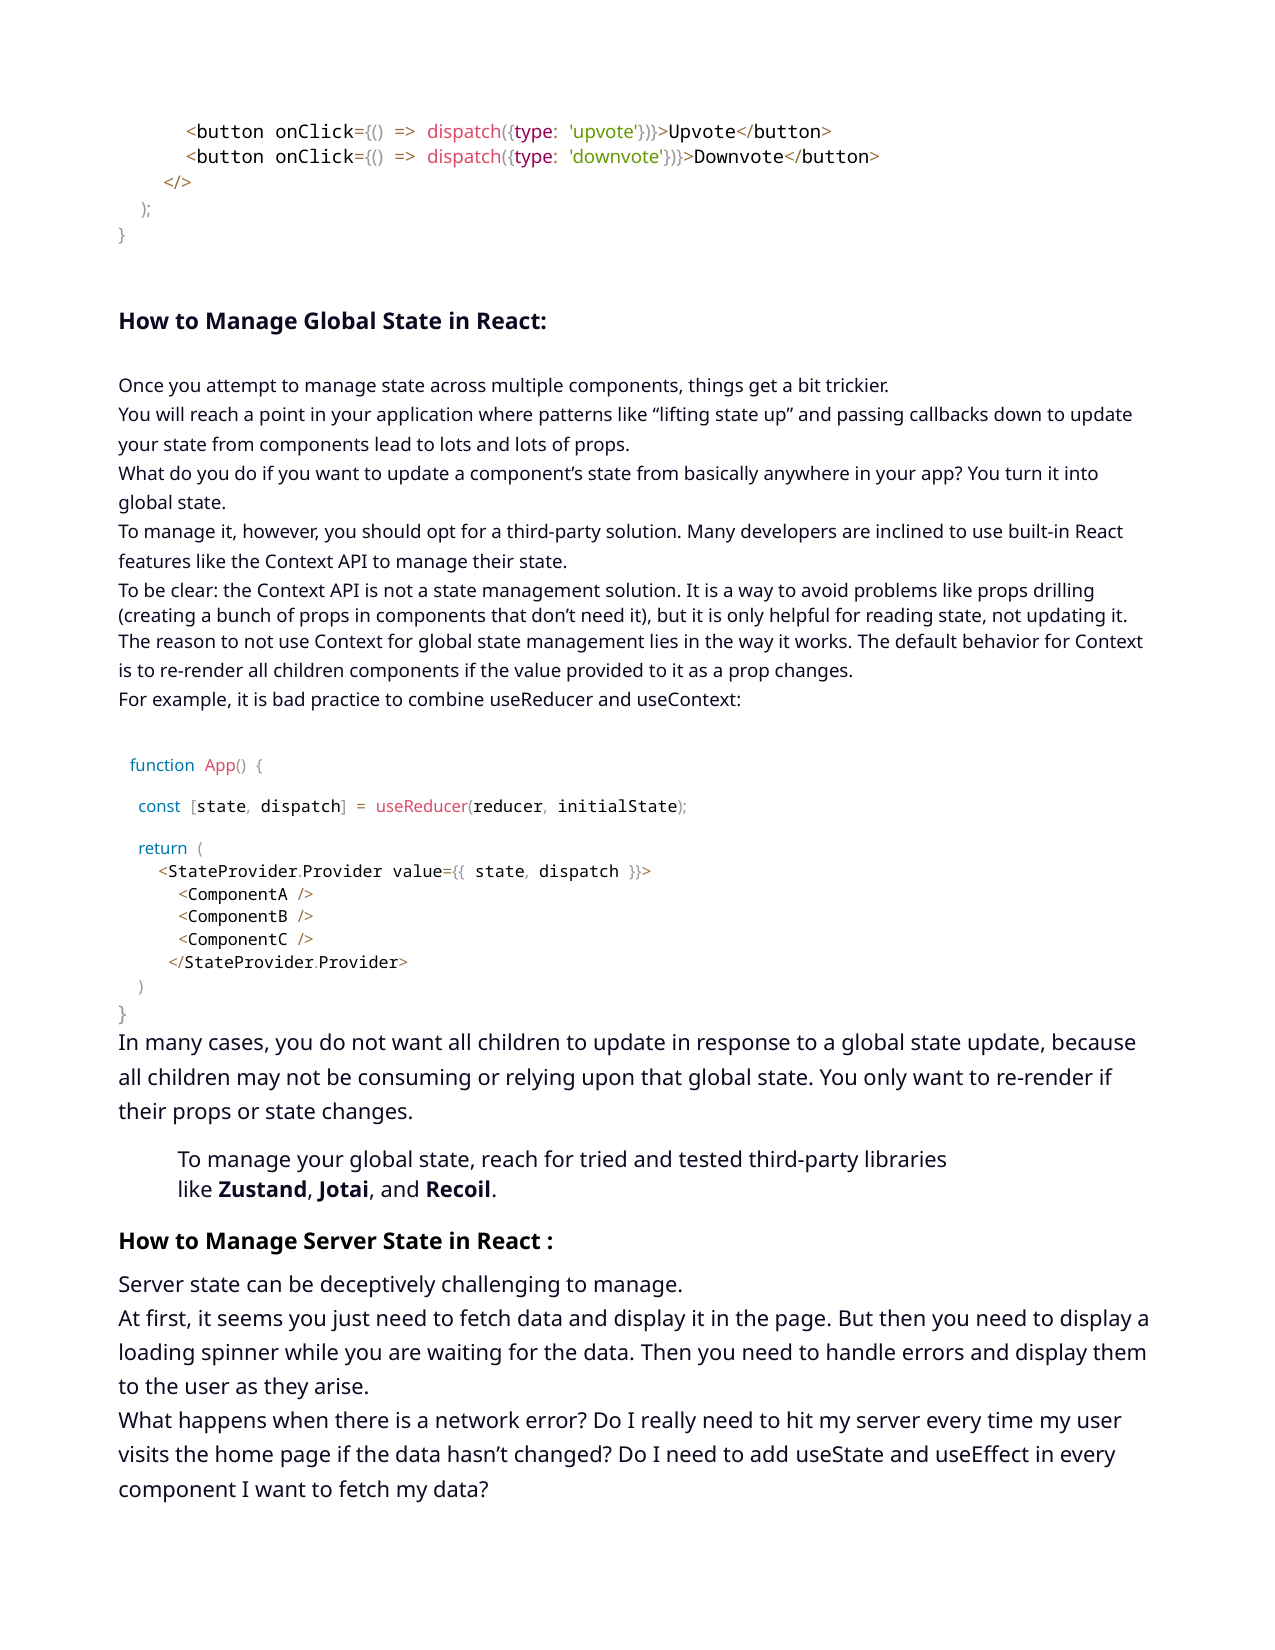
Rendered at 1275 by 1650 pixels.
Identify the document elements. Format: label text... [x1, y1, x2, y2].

text <button onClick={() => dispatch({type: 'upvote'})}>Upvote</button> [118, 118, 1157, 144]
text Server state can be deceptively challenging to manage. [118, 1269, 1157, 1298]
text At first, it seems you just need to fetch data and display it in the page. But then you need to display a loading spinner while you are waiting for the data. Then you need to handle errors and display them to the user as they arise. [118, 1303, 1157, 1401]
subtitle How to Manage Server State in React : [118, 1225, 1157, 1256]
text The reason to not use Context for global state management lies in the way it works. The default behavior for Context is to re-render all children components if the value provided to it as a prop changes. [118, 628, 1157, 683]
text In many cases, you do not want all children to update in response to a global state update, because all children may not be consuming or relying upon that global state. You only want to re-render if their props or state changes. [118, 1027, 1157, 1126]
text For example, it is bad practice to combine useReducer and useContext: [118, 687, 1157, 712]
text ); [118, 195, 1157, 221]
text return ( [118, 837, 1157, 859]
text Once you attempt to manage state across multiple components, things get a bit trickier. [118, 372, 1157, 398]
text What happens when there is a network error? Do I really need to hit my server every time my user visits the home page if the data hasn’t changed? Do I need to add useState and useEffect in every component I want to fetch my data? [118, 1405, 1157, 1503]
text <StateProvider.Provider value={{ state, dispatch }}> [118, 859, 1157, 882]
text What do you do if you want to update a component’s state from basically anywhere in your app? You turn it into global state. [118, 460, 1157, 515]
text ) [118, 975, 1157, 998]
text function App() { [118, 750, 1157, 777]
text } [118, 998, 1157, 1027]
text To manage your global state, reach for tried and tested third-party libraries like Zustand, Jotai, and Recoil. [177, 1144, 1098, 1204]
text </> [118, 169, 1157, 195]
text To be clear: the Context API is not a state management solution. It is a way to avoid problems like props drilling (creating a bunch of props in components that don’t need it), but it is only helpful for reading state, not updating it. [118, 577, 1157, 628]
text To manage it, however, you should opt for a third-party solution. Many developers are inclined to use built-in React features like the Context API to manage their state. [118, 519, 1157, 573]
text You will reach a point in your application where patterns like “lifting state up” and passing callbacks down to update your state from components lead to lots and lots of props. [118, 402, 1157, 456]
text const [state, dispatch] = useReducer(reducer, initialState); [118, 795, 1157, 818]
text <ComponentC /> [118, 928, 1157, 951]
text <ComponentA /> [118, 882, 1157, 905]
text } [118, 221, 1157, 247]
text <ComponentB /> [118, 905, 1157, 928]
text <button onClick={() => dispatch({type: 'downvote'})}>Downvote</button> [118, 144, 1157, 169]
text </StateProvider.Provider> [118, 951, 1157, 975]
subtitle How to Manage Global State in React: [118, 305, 1157, 336]
